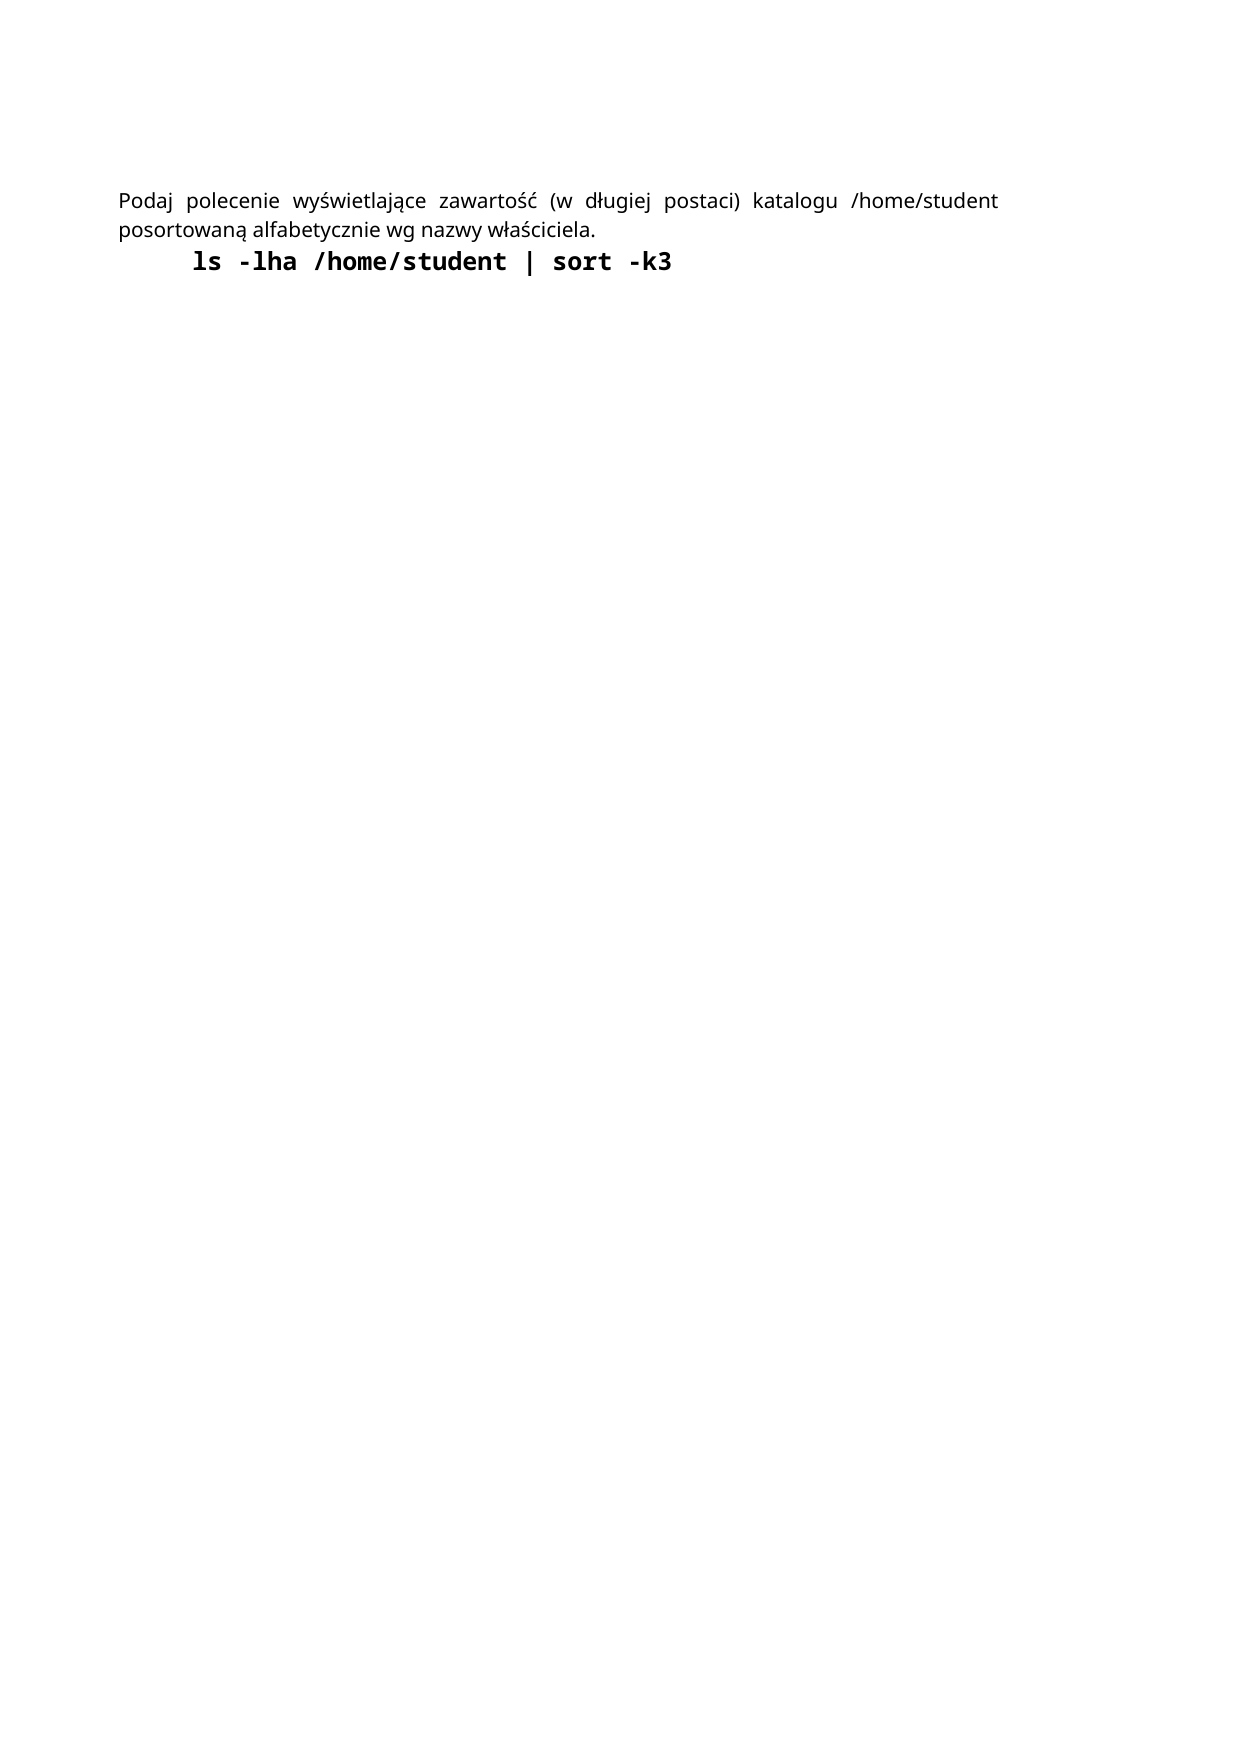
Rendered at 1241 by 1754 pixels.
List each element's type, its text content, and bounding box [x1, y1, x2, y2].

text Podaj polecenie wyświetlające zawartość (w długiej postaci) katalogu /home/student posortowaną alfabetycznie wg nazwy właściciela. [118, 118, 1122, 243]
text ls -lha /home/student | sort -k3 [118, 243, 1122, 392]
